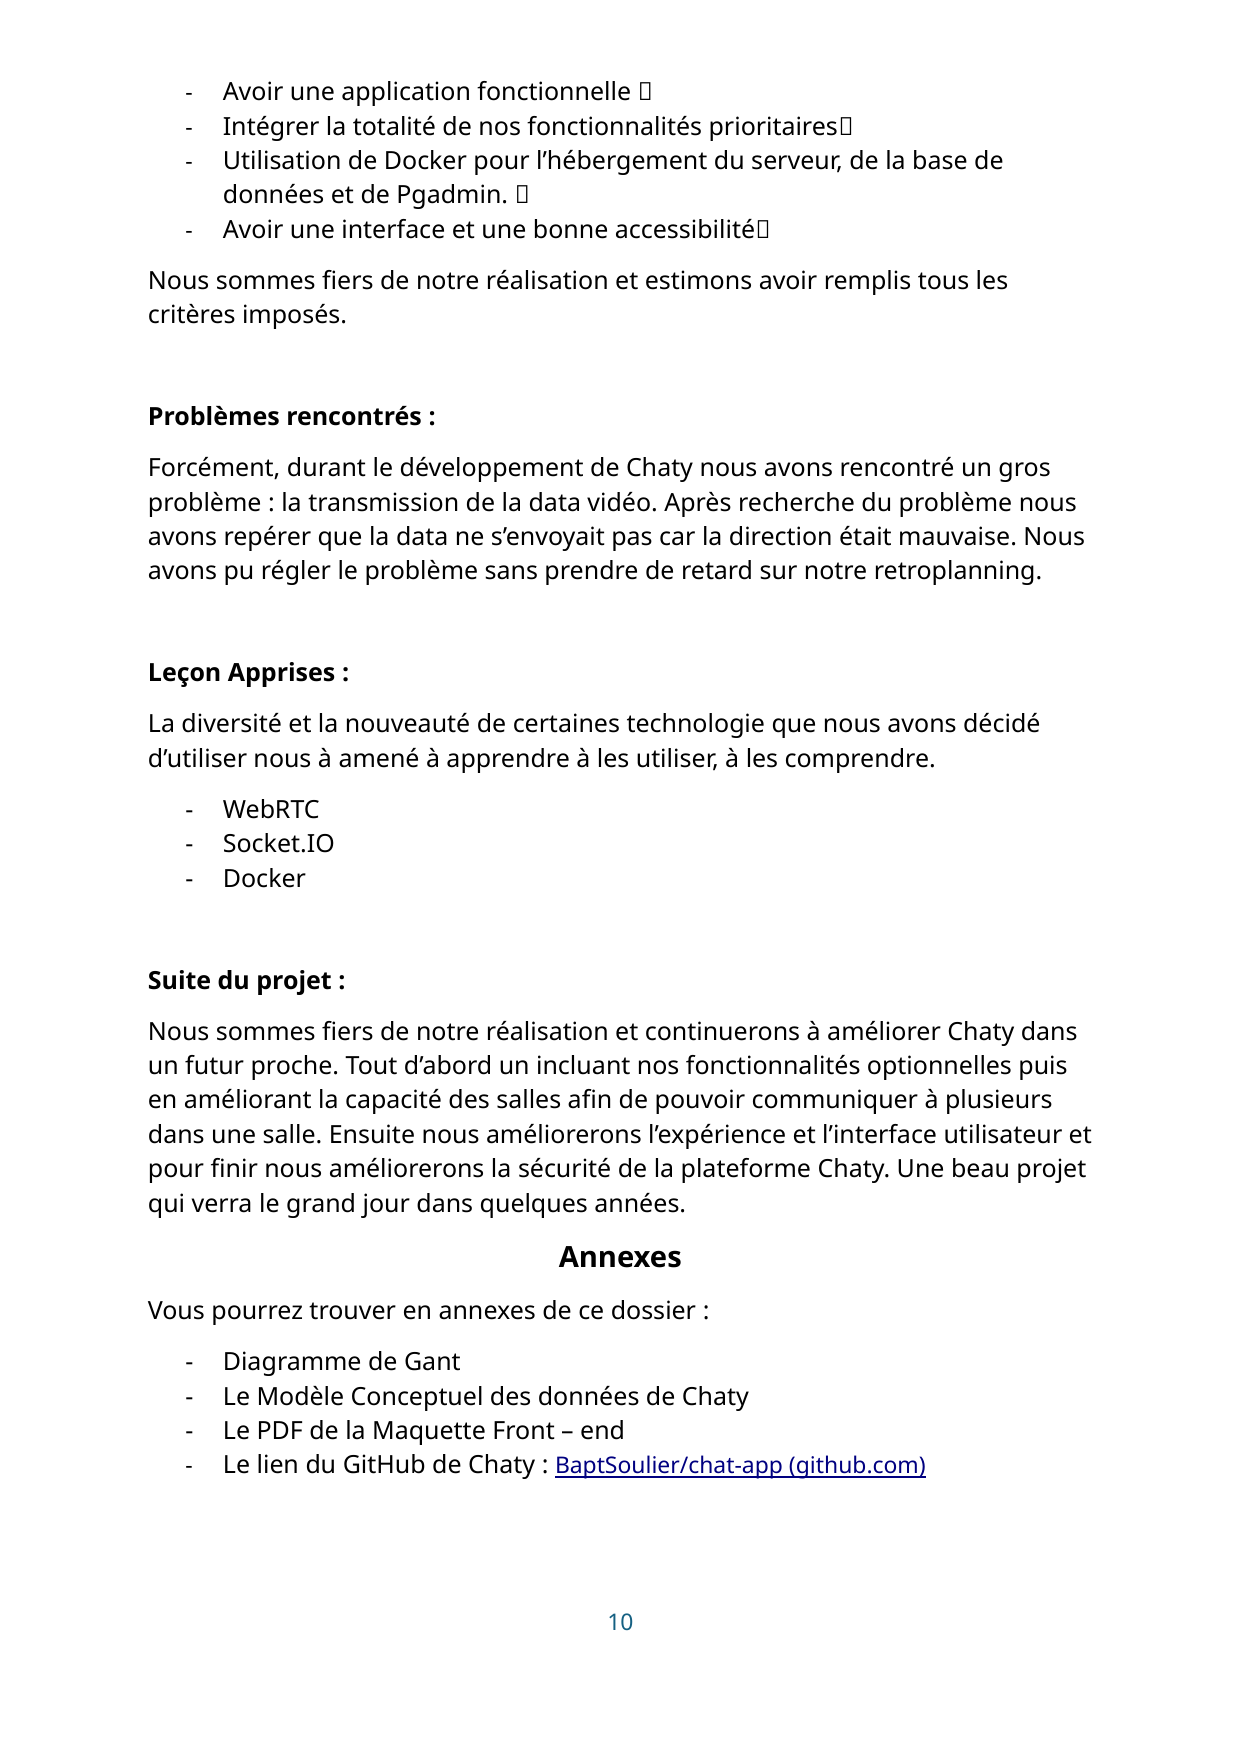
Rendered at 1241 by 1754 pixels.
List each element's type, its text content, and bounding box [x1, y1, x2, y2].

list Docker [185, 860, 1093, 894]
list Diagramme de Gant [185, 1344, 1093, 1378]
list Avoir une interface et une bonne accessibilité✅ [185, 211, 1093, 245]
text Nous sommes fiers de notre réalisation et estimons avoir remplis tous les critères imposés. [148, 262, 1093, 331]
text Vous pourrez trouver en annexes de ce dossier : [148, 1293, 1093, 1327]
text Annexes [148, 1236, 1093, 1276]
list WebRTC [185, 791, 1093, 826]
text Problèmes rencontrés : [148, 399, 1093, 433]
list Le lien du GitHub de Chaty : BaptSoulier/chat-app (github.com) [185, 1447, 1093, 1481]
list Avoir une application fonctionnelle ✅ [185, 74, 1093, 108]
text La diversité et la nouveauté de certaines technologie que nous avons décidé d’utiliser nous à amené à apprendre à les utiliser, à les comprendre. [148, 706, 1093, 774]
list Intégrer la totalité de nos fonctionnalités prioritaires✅ [185, 108, 1093, 142]
list Utilisation de Docker pour l’hébergement du serveur, de la base de données et de Pgadmin. ✅ [185, 142, 1093, 211]
text Leçon Apprises : [148, 655, 1093, 689]
list Le Modèle Conceptuel des données de Chaty [185, 1378, 1093, 1412]
list Le PDF de la Maquette Front – end [185, 1413, 1093, 1447]
text Nous sommes fiers de notre réalisation et continuerons à améliorer Chaty dans un futur proche. Tout d’abord un incluant nos fonctionnalités optionnelles puis en améliorant la capacité des salles afin de pouvoir communiquer à plusieurs dans une salle. Ensuite nous améliorerons l’expérience et l’interface utilisateur et pour finir nous améliorerons la sécurité de la plateforme Chaty. Une beau projet qui verra le grand jour dans quelques années. [148, 1013, 1093, 1219]
text Suite du projet : [148, 962, 1093, 996]
text Forcément, durant le développement de Chaty nous avons rencontré un gros problème : la transmission de la data vidéo. Après recherche du problème nous avons repérer que la data ne s’envoyait pas car la direction était mauvaise. Nous avons pu régler le problème sans prendre de retard sur notre retroplanning. [148, 450, 1093, 587]
list Socket.IO [185, 826, 1093, 860]
